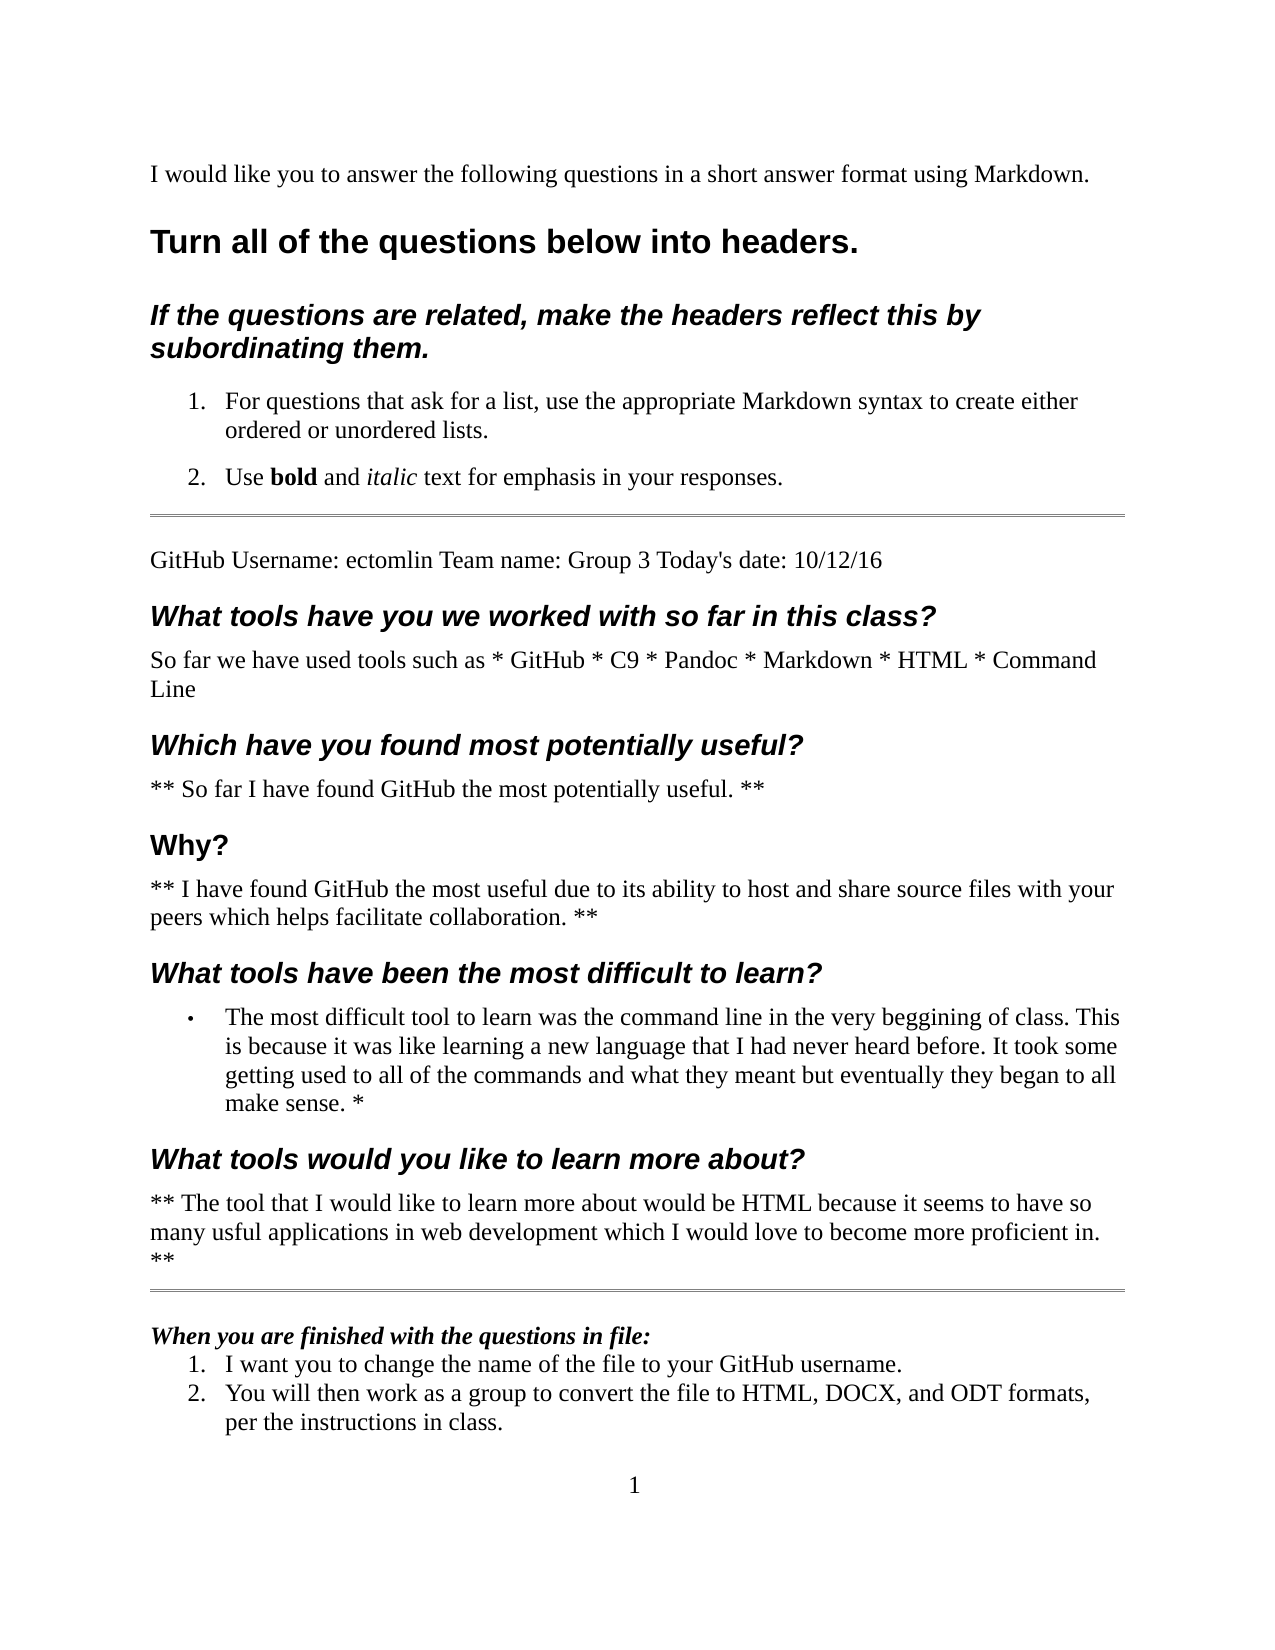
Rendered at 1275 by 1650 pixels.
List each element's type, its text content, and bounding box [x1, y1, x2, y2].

subtitle Which have you found most potentially useful? [150, 728, 1125, 761]
subtitle Turn all of the questions below into headers. [150, 222, 1125, 260]
text ** So far I have found GitHub the most potentially useful. ** [150, 774, 1125, 803]
subtitle What tools have been the most difficult to learn? [150, 956, 1125, 990]
list The most difficult tool to learn was the command line in the very beggining of class. This is because it was like learning a new language that I had never heard before. It took some getting used to all of the commands and what they meant but eventually they began to all make sense. * [187, 1002, 1125, 1117]
list I want you to change the name of the file to your GitHub username. [187, 1349, 1125, 1378]
list Use bold and italic text for emphasis in your responses. [187, 462, 1125, 491]
subtitle Why? [150, 828, 1125, 861]
text ** The tool that I would like to learn more about would be HTML because it seems to have so many usful applications in web development which I would love to become more proficient in. ** [150, 1188, 1125, 1274]
list For questions that ask for a list, use the appropriate Markdown syntax to create either ordered or unordered lists. [187, 386, 1125, 444]
text When you are finished with the questions in file: [150, 1321, 1125, 1349]
subtitle What tools have you we worked with so far in this class? [150, 599, 1125, 633]
text So far we have used tools such as * GitHub * C9 * Pandoc * Markdown * HTML * Command Line [150, 645, 1125, 703]
text ** I have found GitHub the most useful due to its ability to host and share source files with your peers which helps facilitate collaboration. ** [150, 874, 1125, 931]
subtitle What tools would you like to learn more about? [150, 1142, 1125, 1176]
list You will then work as a group to convert the file to HTML, DOCX, and ODT formats, per the instructions in class. [187, 1378, 1125, 1436]
subtitle If the questions are related, make the headers reflect this by subordinating them. [150, 298, 1125, 365]
text I would like you to answer the following questions in a short answer format using Markdown. [150, 159, 1125, 188]
text GitHub Username: ectomlin Team name: Group 3 Today's date: 10/12/16 [150, 546, 1125, 574]
